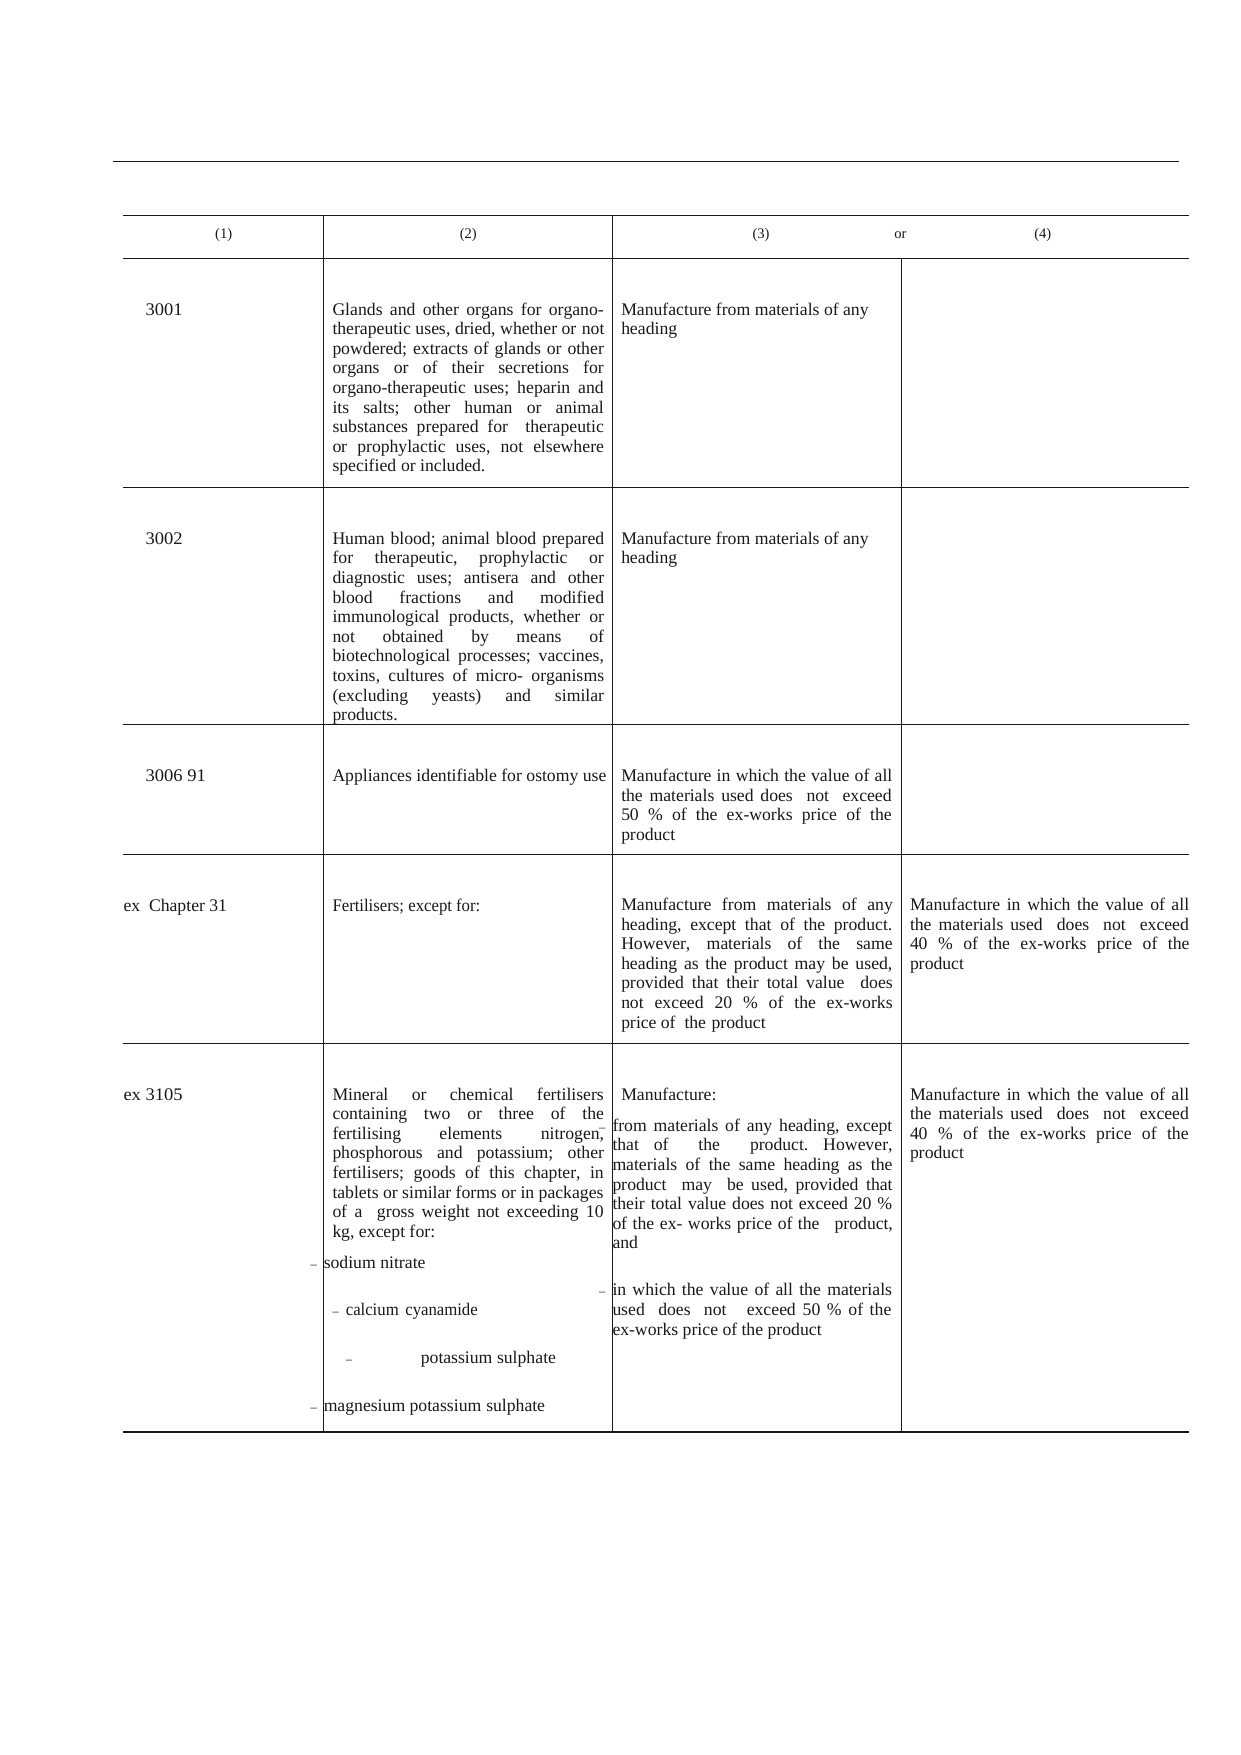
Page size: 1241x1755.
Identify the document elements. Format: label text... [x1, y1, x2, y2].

table_cell Manufacture: from materials of any heading, except that of the product. However, materials of the same heading as the product may be used, provided that their total value does not exceed 20 % of the ex- works price of the product, and in which the value of all the materials used does not exceed 50 % of the ex-works price of the product [613, 1044, 901, 1431]
table_cell [902, 488, 1189, 724]
table_cell Appliances identifiable for ostomy use [324, 725, 612, 853]
table_cell Manufacture in which the value of all the materials used does not exceed 50 % of the ex-works price of the product [613, 725, 901, 853]
table_cell 3001 [123, 259, 323, 487]
table_cell Manufacture in which the value of all the materials used does not exceed 40 % of the ex-works price of the product [902, 1044, 1189, 1431]
table_cell 3006 91 [123, 725, 323, 853]
table_cell Manufacture from materials of any heading [613, 488, 901, 724]
table_cell Fertilisers; except for: [324, 855, 612, 1043]
table_cell Mineral or chemical fertilisers containing two or three of the fertilising elements nitrogen, phosphorous and potassium; other fertilisers; goods of this chapter, in tablets or similar forms or in packages of a gross weight not exceeding 10 kg, except for: sodium nitrate calcium cyanamide potassium sulphate magnesium potassium sulphate [324, 1044, 612, 1431]
table_cell [902, 259, 1189, 487]
table_cell Glands and other organs for organo- therapeutic uses, dried, whether or not powdered; extracts of glands or other organs or of their secretions for organo-therapeutic uses; heparin and its salts; other human or animal substances prepared for therapeutic or prophylactic uses, not elsewhere specified or included. [324, 259, 612, 487]
table_cell Manufacture in which the value of all the materials used does not exceed 40 % of the ex-works price of the product [902, 855, 1189, 1043]
table_cell Manufacture from materials of any heading, except that of the product. However, materials of the same heading as the product may be used, provided that their total value does not exceed 20 % of the ex-works price of the product [613, 855, 901, 1043]
table_cell 3002 [123, 488, 323, 724]
table_header (2) [324, 216, 612, 258]
table_cell Manufacture from materials of any heading [613, 259, 901, 487]
table_cell Human blood; animal blood prepared for therapeutic, prophylactic or diagnostic uses; antisera and other blood fractions and modified immunological products, whether or not obtained by means of biotechnological processes; vaccines, toxins, cultures of micro- organisms (excluding yeasts) and similar products. [324, 488, 612, 724]
table_cell [902, 725, 1189, 853]
table_cell ex 3105 [123, 1044, 323, 1431]
table_header (3) or (4) [613, 216, 1189, 258]
table_header (1) [123, 216, 323, 258]
table_cell ex Chapter 31 [123, 855, 323, 1043]
